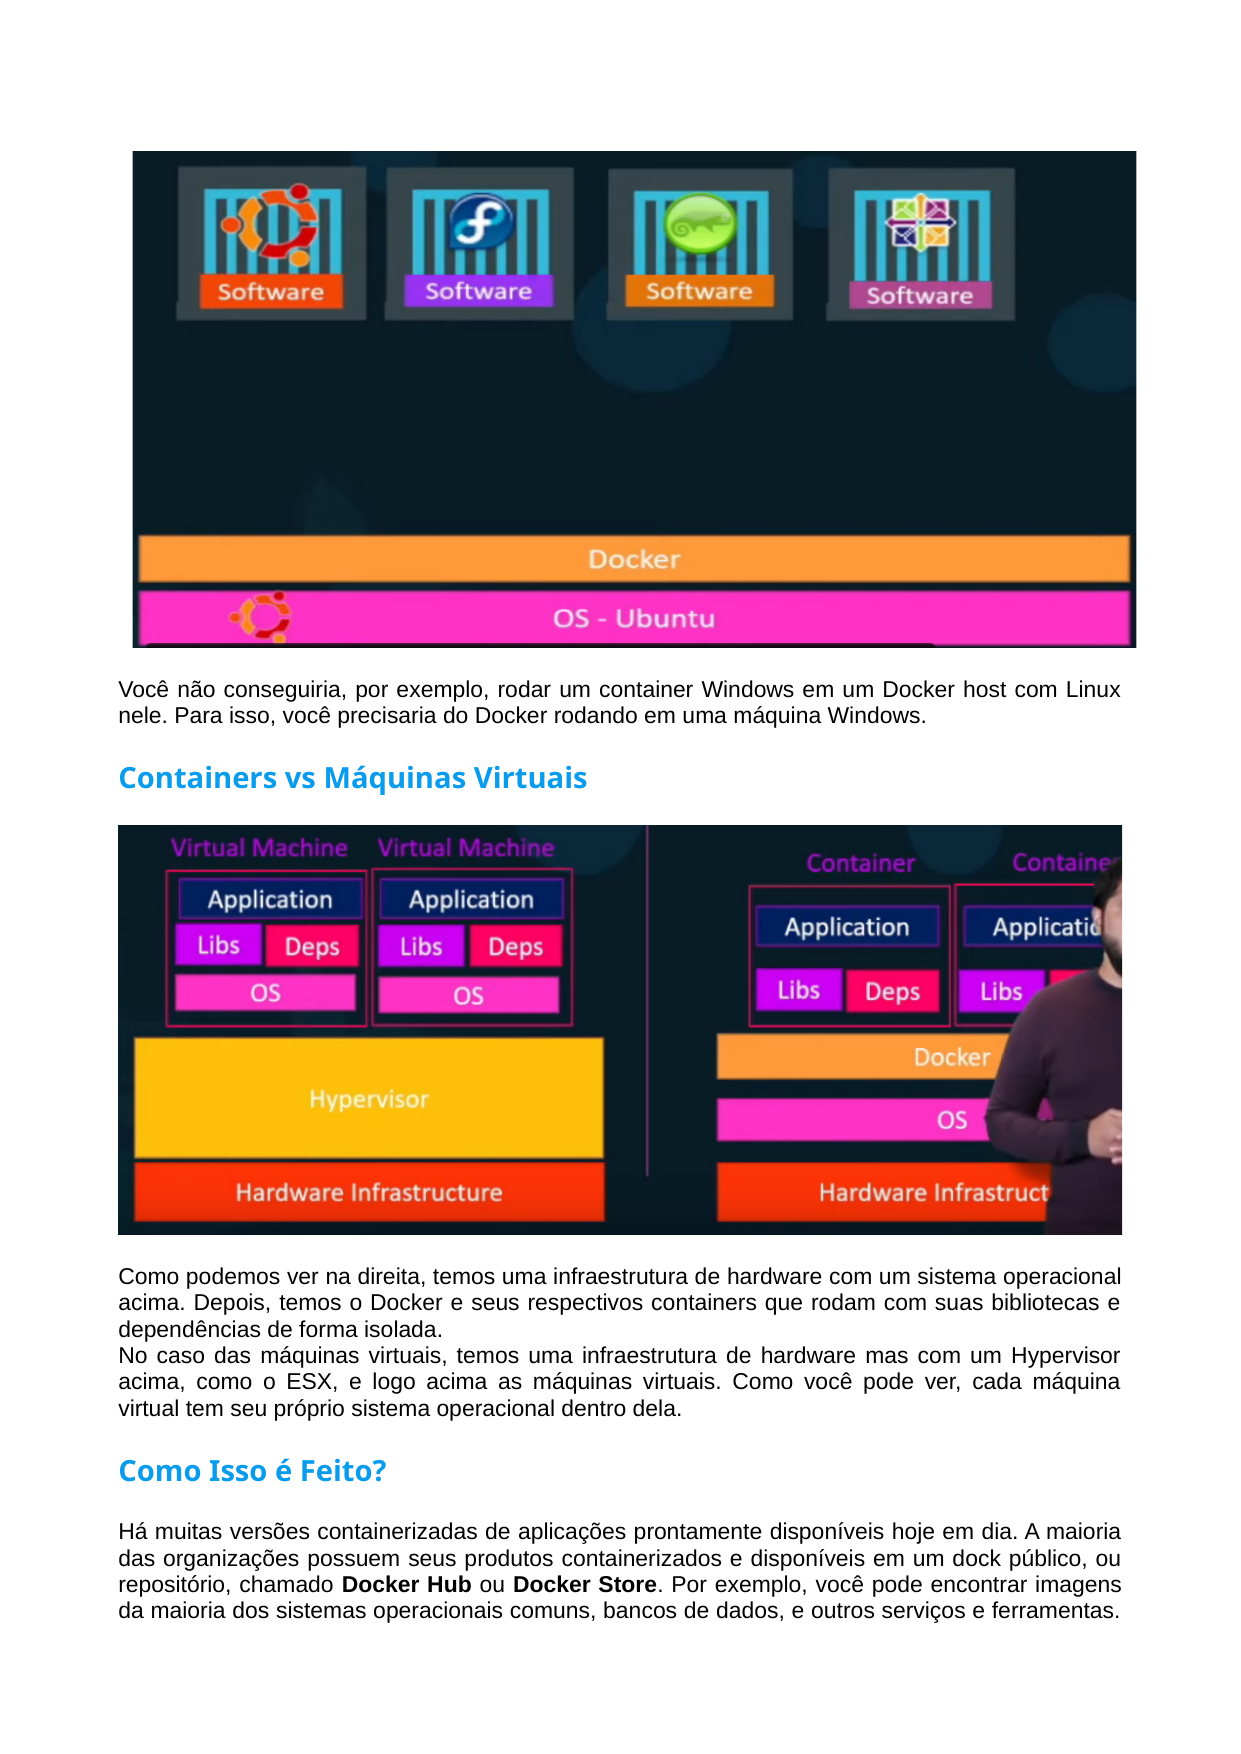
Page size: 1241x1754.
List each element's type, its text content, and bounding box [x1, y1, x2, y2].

text Como podemos ver na direita, temos uma infraestrutura de hardware com um sistema operacional acima. Depois, temos o Docker e seus respectivos containers que rodam com suas bibliotecas e dependências de forma isolada. [118, 1263, 1122, 1342]
text Há muitas versões containerizadas de aplicações prontamente disponíveis hoje em dia. A maioria das organizações possuem seus produtos containerizados e disponíveis em um dock público, ou repositório, chamado Docker Hub ou Docker Store. Por exemplo, você pode encontrar imagens da maioria dos sistemas operacionais comuns, bancos de dados, e outros serviços e ferramentas. [118, 1518, 1122, 1624]
picture [132, 151, 1137, 648]
text No caso das máquinas virtuais, temos uma infraestrutura de hardware mas com um Hypervisor acima, como o ESX, e logo acima as máquinas virtuais. Como você pode ver, cada máquina virtual tem seu próprio sistema operacional dentro dela. [118, 1342, 1122, 1421]
text Você não conseguiria, por exemplo, rodar um container Windows em um Docker host com Linux nele. Para isso, você precisaria do Docker rodando em uma máquina Windows. [118, 676, 1122, 729]
picture [118, 825, 1123, 1235]
text Como Isso é Feito? [118, 1450, 1122, 1489]
text Containers vs Máquinas Virtuais [118, 757, 1122, 797]
